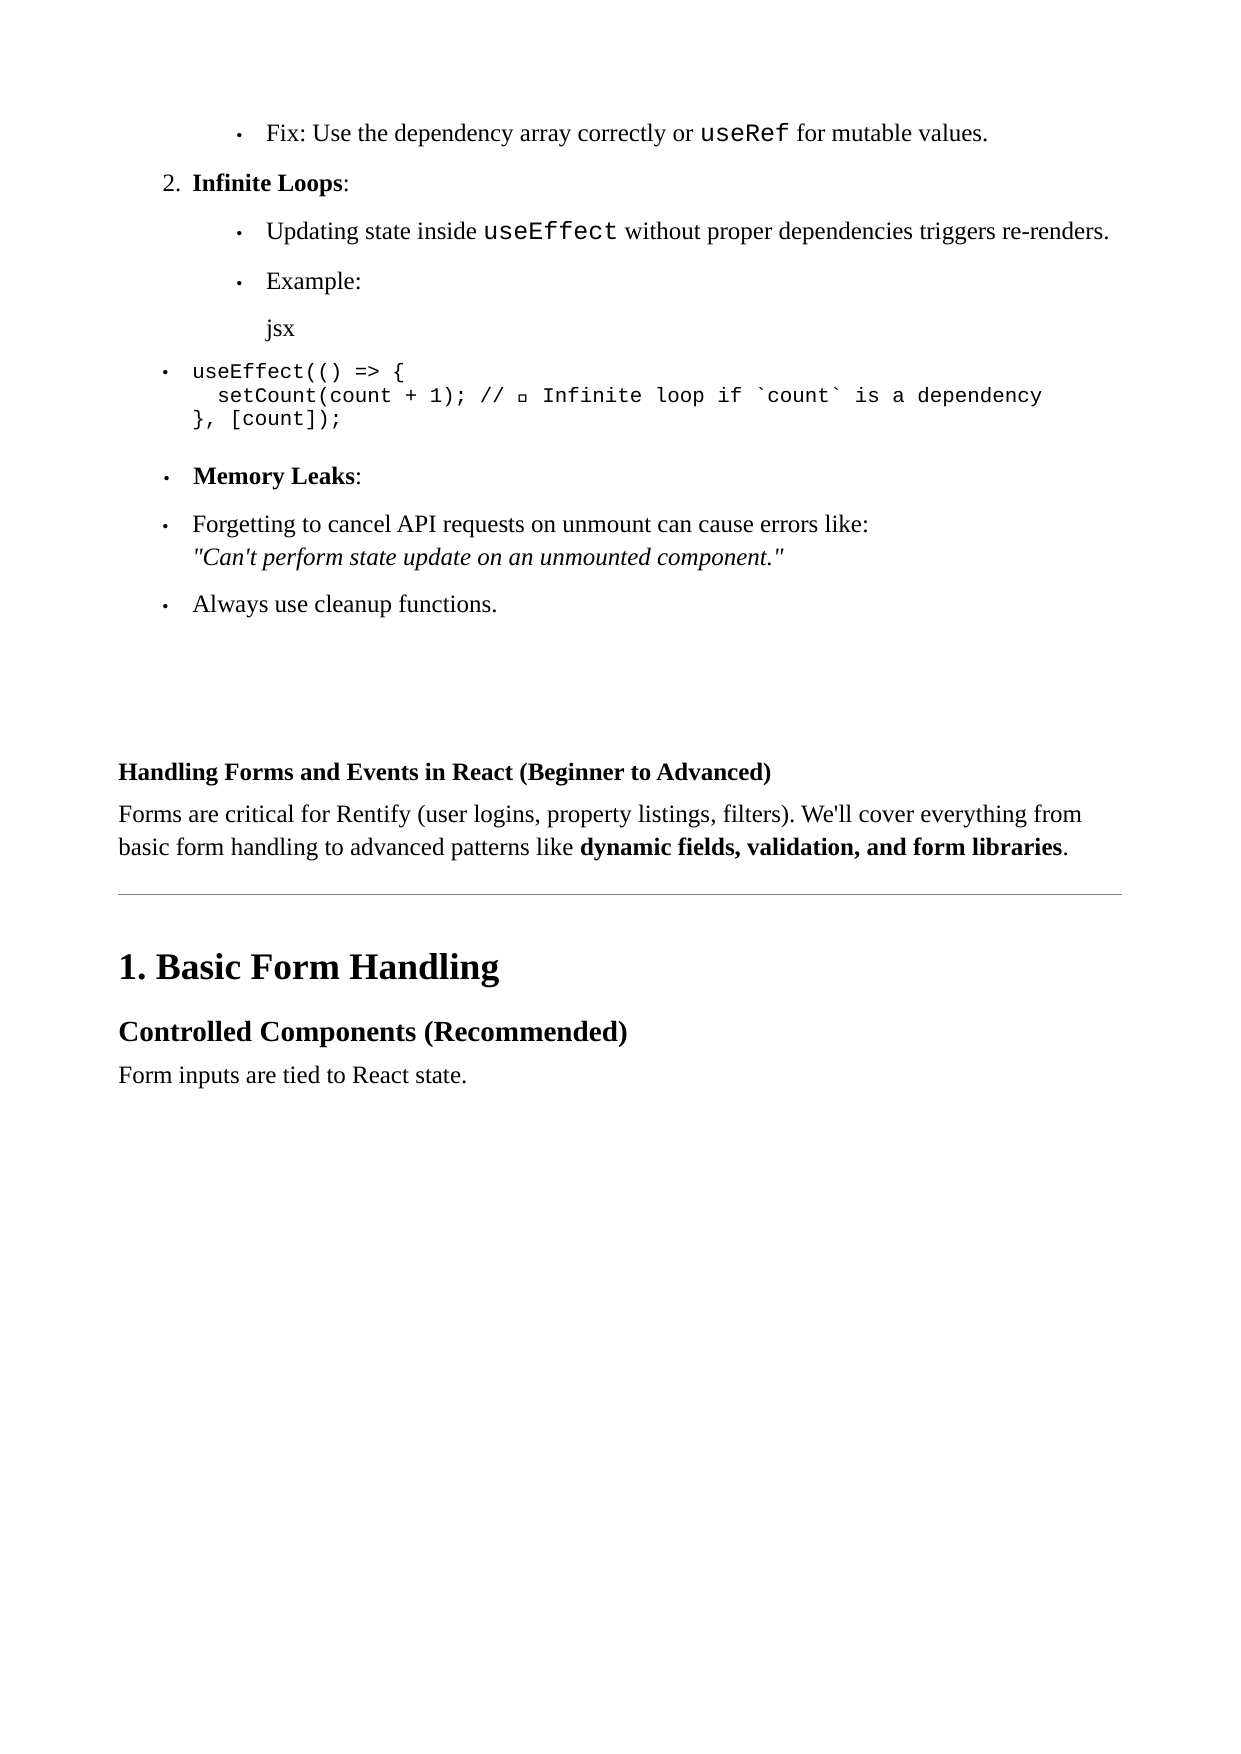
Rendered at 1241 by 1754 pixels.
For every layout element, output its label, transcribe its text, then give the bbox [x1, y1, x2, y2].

list Fix: Use the dependency array correctly or useRef for mutable values. [236, 118, 1122, 149]
subtitle Controlled Components (Recommended) [118, 1014, 1122, 1048]
list }, [count]); [162, 408, 1122, 432]
list Memory Leaks: [164, 461, 1122, 490]
list setCount(count + 1); // 🔴 Infinite loop if `count` is a dependency [162, 384, 1122, 408]
list Infinite Loops: [162, 168, 1122, 197]
list Always use cleanup functions. [162, 589, 1122, 618]
text Forms are critical for Rentify (user logins, property listings, filters). We'll cover everything from basic form handling to advanced patterns like dynamic fields, validation, and form libraries. [118, 799, 1122, 860]
list jsx [236, 313, 1122, 342]
list Example: [236, 266, 1122, 294]
subtitle 1. Basic Form Handling [118, 944, 1122, 987]
list Updating state inside useEffect without proper dependencies triggers re-renders. [236, 216, 1122, 247]
text Form inputs are tied to React state. [118, 1061, 1122, 1089]
list Forgetting to cancel API requests on unmount can cause errors like: "Can't perform state update on an unmounted component." [162, 509, 1122, 571]
list useEffect(() => { [162, 361, 1122, 384]
subtitle Handling Forms and Events in React (Beginner to Advanced) [118, 757, 1122, 786]
